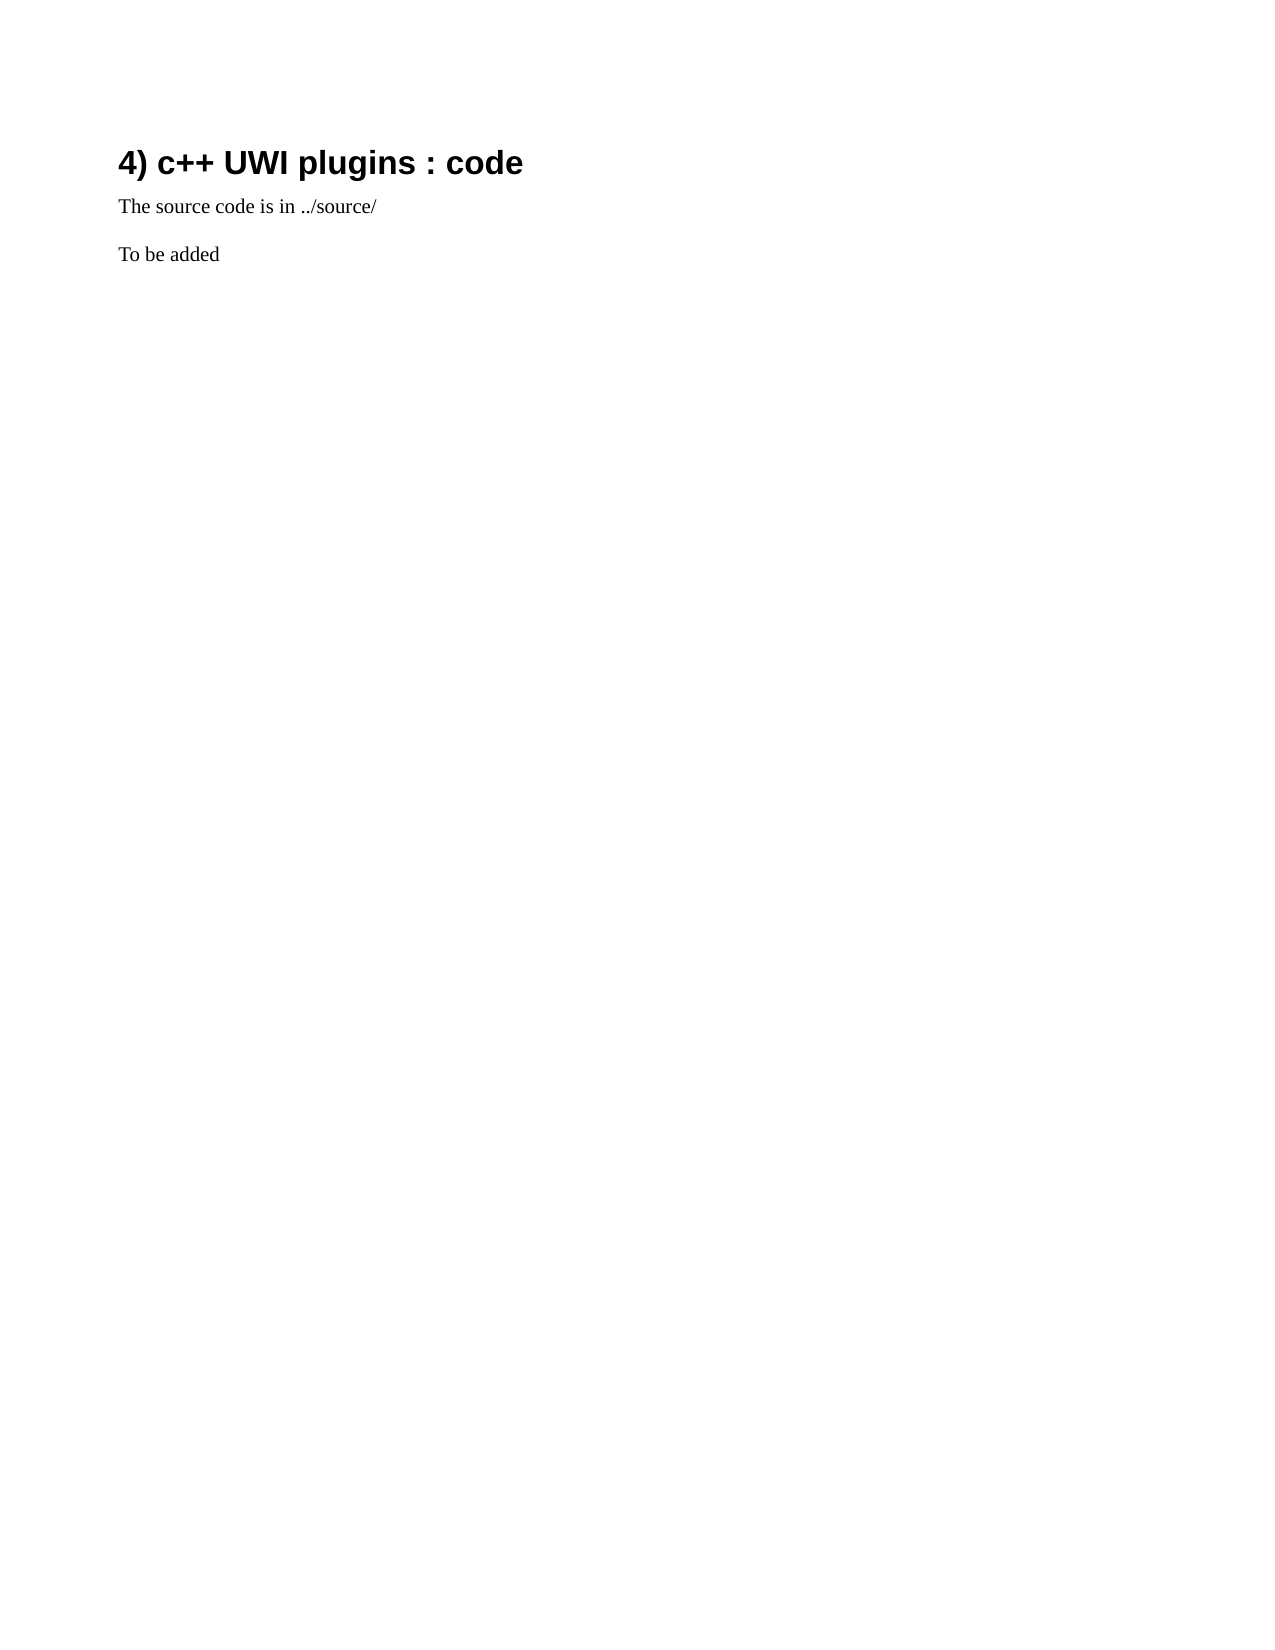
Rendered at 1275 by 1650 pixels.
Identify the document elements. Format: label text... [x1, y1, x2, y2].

subtitle 4) c++ UWI plugins : code [118, 143, 1157, 182]
text The source code is in ../source/ [118, 194, 1157, 218]
text To be added [118, 242, 1157, 266]
